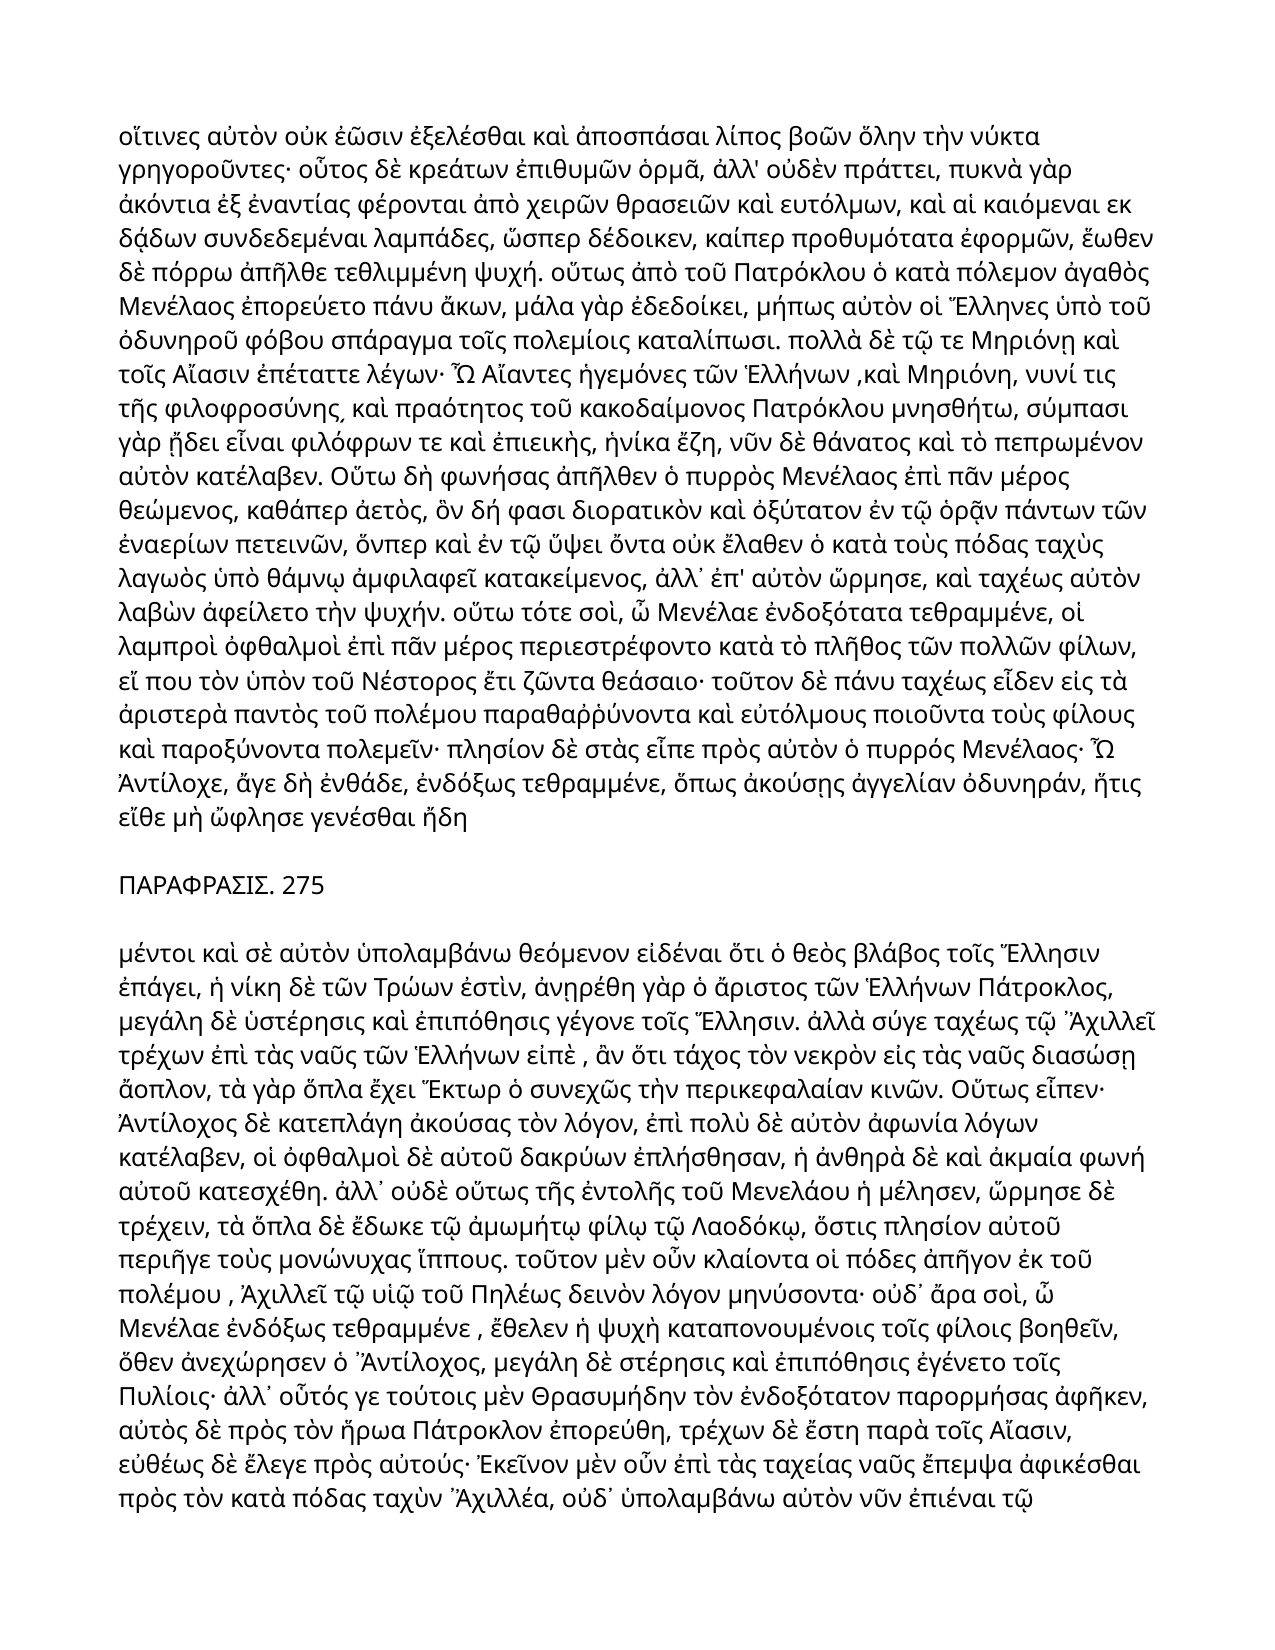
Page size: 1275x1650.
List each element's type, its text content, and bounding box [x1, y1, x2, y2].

text ΠΑΡΑΦΡΑΣΙΣ. 275 [118, 867, 1157, 902]
text μέντοι καὶ σὲ αὐτὸν ὑπολαμβάνω θεόμενον εἰδέναι ὅτι ὁ θεὸς βλάβος τοῖς Ἕλλησιν ἐπάγει, ἡ νίκη δὲ τῶν Τρώων ἐστὶν, ἀνῃρέθη γὰρ ὁ ἄριστος τῶν Ἑλλήνων Πάτροκλος, μεγάλη δὲ ὑστέρησις καὶ ἐπιπόθησις γέγονε τοῖς Ἕλλησιν. ἀλλὰ σύγε ταχέως τῷ ᾿Ἀχιλλεῖ τρέχων ἐπὶ τὰς ναῦς τῶν Ἑλλήνων εἰπὲ , ἂν ὅτι τάχος τὸν νεκρὸν εἰς τὰς ναῦς διασώσῃ ἄοπλον, τὰ γὰρ ὅπλα ἔχει Ἕκτωρ ὁ συνεχῶς τὴν περικεφαλαίαν κινῶν. Οὕτως εἶπεν· Ἀντίλοχος δὲ κατεπλάγη ἀκούσας τὸν λόγον, ἐπὶ πολὺ δὲ αὐτὸν ἀφωνία λόγων κατέλαβεν, οἱ ὀφθαλμοὶ δὲ αὐτοῦ δακρύων ἐπλήσθησαν, ἡ ἀνθηρὰ δὲ καὶ ἀκμαία φωνή αὐτοῦ κατεσχέθη. ἀλλ᾿ οὐδὲ οὕτως τῆς ἐντολῆς τοῦ Μενελάου ἡ μέλησεν, ὥρμησε δὲ τρέχειν, τὰ ὅπλα δὲ ἔδωκε τῷ ἀμωμήτῳ φίλῳ τῷ Λαοδόκῳ, ὅστις πλησίον αὐτοῦ περιῆγε τοὺς μονώνυχας ἵππους. τοῦτον μὲν οὖν κλαίοντα οἱ πόδες ἀπῆγον ἐκ τοῦ πολέμου , Ἀχιλλεῖ τῷ υἱῷ τοῦ Πηλέως δεινὸν λόγον μηνύσοντα· οὐδ᾽ ἄρα σοὶ, ὦ Μενέλαε ἐνδόξως τεθραμμένε , ἔθελεν ἡ ψυχὴ καταπονουμένοις τοῖς φίλοις βοηθεῖν, ὅθεν ἀνεχώρησεν ὁ ᾿Ἀντίλοχος, μεγάλη δὲ στέρησις καὶ ἐπιπόθησις ἐγένετο τοῖς Πυλίοις· ἀλλ᾿ οὗτός γε τούτοις μὲν Θρασυμήδην τὸν ἐνδοξότατον παρορμήσας ἀφῆκεν, αὐτὸς δὲ πρὸς τὸν ἥρωα Πάτροκλον ἐπορεύθη, τρέχων δὲ ἔστη παρὰ τοῖς Αἴασιν, εὐθέως δὲ ἔλεγε πρὸς αὐτούς· Ἐκεῖνον μὲν οὖν ἐπὶ τὰς ταχείας ναῦς ἔπεμψα ἀφικέσθαι πρὸς τὸν κατὰ πόδας ταχὺν ᾿Ἀχιλλέα, οὐδ᾽ ὑπολαμβάνω αὐτὸν νῦν ἐπιέναι τῷ [118, 936, 1157, 1515]
text οἵτινες αὐτὸν οὐκ ἐῶσιν ἐξελέσθαι καὶ ἀποσπάσαι λίπος βοῶν ὅλην τὴν νύκτα γρηγοροῦντες· οὗτος δὲ κρεάτων ἐπιθυμῶν ὁρμᾶ, ἀλλ' οὐδὲν πράττει, πυκνὰ γὰρ ἀκόντια ἐξ ἐναντίας φέρονται ἀπὸ χειρῶν θρασειῶν καὶ ευτόλμων, καὶ αἱ καιόμεναι εκ δᾴδων συνδεδεμέναι λαμπάδες, ὥσπερ δέδοικεν, καίπερ προθυμότατα ἐφορμῶν, ἕωθεν δὲ πόρρω ἀπῆλθε τεθλιμμένη ψυχή. οὕτως ἀπὸ τοῦ Πατρόκλου ὁ κατὰ πόλεμον ἀγαθὸς Μενέλαος ἐπορεύετο πάνυ ἄκων, μάλα γὰρ ἐδεδοίκει, μήπως αὐτὸν οἱ Ἕλληνες ὑπὸ τοῦ ὀδυνηροῦ φόβου σπάραγμα τοῖς πολεμίοις καταλίπωσι. πολλὰ δὲ τῷ τε Μηριόνῃ καὶ τοῖς Αἴασιν ἐπέταττε λέγων· Ὦ Αἴαντες ἡγεμόνες τῶν Ἑλλήνων ,καὶ Μηριόνη, νυνί τις τῆς φιλοφροσύνης͵ καὶ πραότητος τοῦ κακοδαίμονος Πατρόκλου μνησθήτω, σύμπασι γὰρ ᾔδει εἶναι φιλόφρων τε καὶ ἐπιεικὴς, ἡνίκα ἔζη, νῦν δὲ θάνατος καὶ τὸ πεπρωμένον αὐτὸν κατέλαβεν. Οὕτω δὴ φωνήσας ἀπῆλθεν ὁ πυρρὸς Μενέλαος ἐπὶ πᾶν μέρος θεώμενος, καθάπερ ἀετὸς, ὃν δή φασι διορατικὸν καὶ ὀξύτατον ἐν τῷ ὁρᾷν πάντων τῶν ἐναερίων πετεινῶν, ὅνπερ καὶ ἐν τῷ ὕψει ὄντα οὐκ ἔλαθεν ὁ κατὰ τοὺς πόδας ταχὺς λαγωὸς ὑπὸ θάμνῳ ἀμφιλαφεῖ κατακείμενος, ἀλλ᾽ ἐπ' αὐτὸν ὥρμησε, καὶ ταχέως αὐτὸν λαβὼν ἀφείλετο τὴν ψυχήν. οὕτω τότε σοὶ, ὦ Μενέλαε ἐνδοξότατα τεθραμμένε, οἱ λαμπροὶ ὀφθαλμοὶ ἐπὶ πᾶν μέρος περιεστρέφοντο κατὰ τὸ πλῆθος τῶν πολλῶν φίλων, εἴ που τὸν ὑπὸν τοῦ Νέστορος ἔτι ζῶντα θεάσαιο· τοῦτον δὲ πάνυ ταχέως εἶδεν εἰς τὰ ἀριστερὰ παντὸς τοῦ πολέμου παραθαῤῥύνοντα καὶ εὐτόλμους ποιοῦντα τοὺς φίλους καὶ παροξύνοντα πολεμεῖν· πλησίον δὲ στὰς εἶπε πρὸς αὐτὸν ὁ πυρρός Μενέλαος· Ὦ Ἀντίλοχε, ἄγε δὴ ἐνθάδε, ἐνδόξως τεθραμμένε, ὅπως ἀκούσῃς ἀγγελίαν ὀδυνηράν, ἥτις εἴθε μὴ ὤφλησε γενέσθαι ἤδη [118, 118, 1157, 833]
